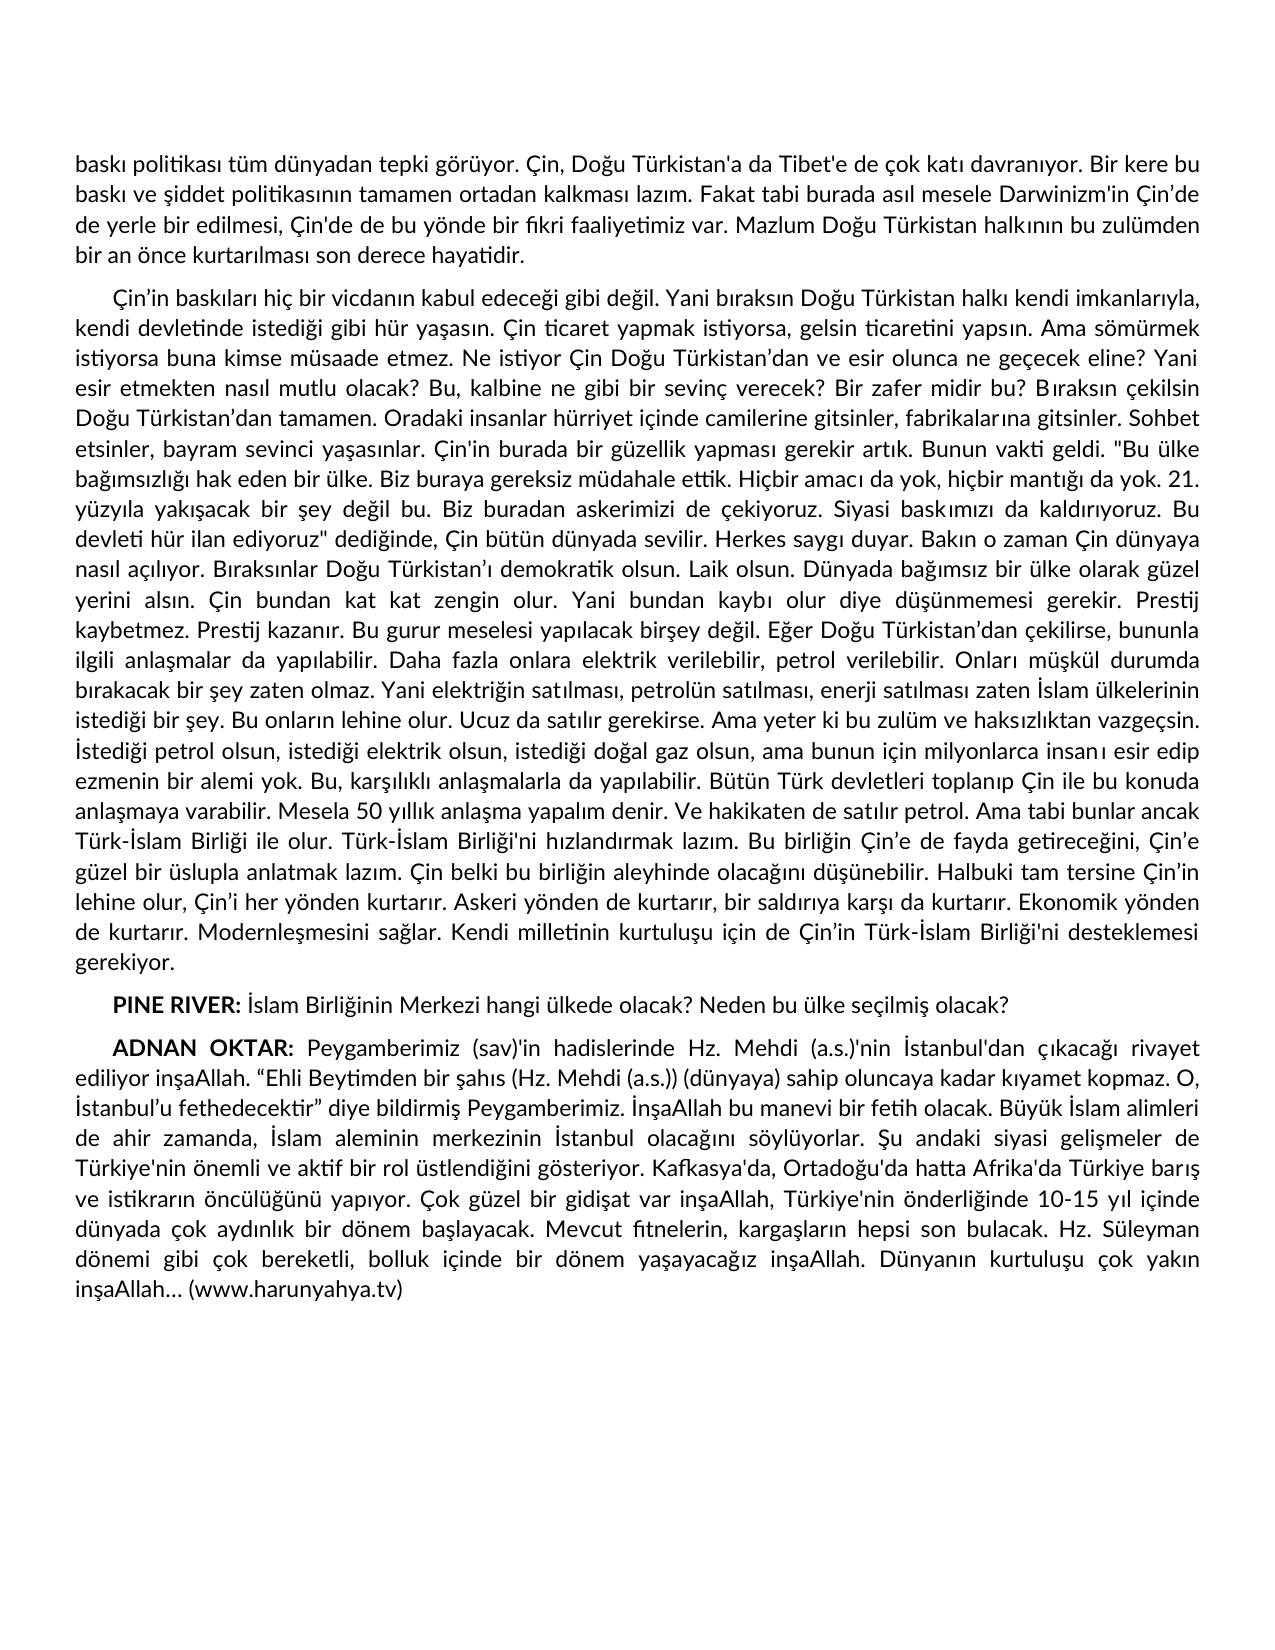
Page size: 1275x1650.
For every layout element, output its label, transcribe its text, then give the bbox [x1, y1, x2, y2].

text Çin’in baskıları hiç bir vicdanın kabul edeceği gibi değil. Yani bıraksın Doğu Türkistan halkı kendi imkanlarıyla, kendi devletinde istediği gibi hür yaşasın. Çin ticaret yapmak istiyorsa, gelsin ticaretini yapsın. Ama sömürmek istiyorsa buna kimse müsaade etmez. Ne istiyor Çin Doğu Türkistan’dan ve esir olunca ne geçecek eline? Yani esir etmekten nasıl mutlu olacak? Bu, kalbine ne gibi bir sevinç verecek? Bir zafer midir bu? Bıraksın çekilsin Doğu Türkistan’dan tamamen. Oradaki insanlar hürriyet içinde camilerine gitsinler, fabrikalarına gitsinler. Sohbet etsinler, bayram sevinci yaşasınlar. Çin'in burada bir güzellik yapması gerekir artık. Bunun vakti geldi. "Bu ülke bağımsızlığı hak eden bir ülke. Biz buraya gereksiz müdahale ettik. Hiçbir amacı da yok, hiçbir mantığı da yok. 21. yüzyıla yakışacak bir şey değil bu. Biz buradan askerimizi de çekiyoruz. Siyasi baskımızı da kaldırıyoruz. Bu devleti hür ilan ediyoruz" dediğinde, Çin bütün dünyada sevilir. Herkes saygı duyar. Bakın o zaman Çin dünyaya nasıl açılıyor. Bıraksınlar Doğu Türkistan’ı demokratik olsun. Laik olsun. Dünyada bağımsız bir ülke olarak güzel yerini alsın. Çin bundan kat kat zengin olur. Yani bundan kaybı olur diye düşünmemesi gerekir. Prestij kaybetmez. Prestij kazanır. Bu gurur meselesi yapılacak birşey değil. Eğer Doğu Türkistan’dan çekilirse, bununla ilgili anlaşmalar da yapılabilir. Daha fazla onlara elektrik verilebilir, petrol verilebilir. Onları müşkül durumda bırakacak bir şey zaten olmaz. Yani elektriğin satılması, petrolün satılması, enerji satılması zaten İslam ülkelerinin istediği bir şey. Bu onların lehine olur. Ucuz da satılır gerekirse. Ama yeter ki bu zulüm ve haksızlıktan vazgeçsin. İstediği petrol olsun, istediği elektrik olsun, istediği doğal gaz olsun, ama bunun için milyonlarca insanı esir edip ezmenin bir alemi yok. Bu, karşılıklı anlaşmalarla da yapılabilir. Bütün Türk devletleri toplanıp Çin ile bu konuda anlaşmaya varabilir. Mesela 50 yıllık anlaşma yapalım denir. Ve hakikaten de satılır petrol. Ama tabi bunlar ancak Türk-İslam Birliği ile olur. Türk-İslam Birliği'ni hızlandırmak lazım. Bu birliğin Çin’e de fayda getireceğini, Çin’e güzel bir üslupla anlatmak lazım. Çin belki bu birliğin aleyhinde olacağını düşünebilir. Halbuki tam tersine Çin’in lehine olur, Çin’i her yönden kurtarır. Askeri yönden de kurtarır, bir saldırıya karşı da kurtarır. Ekonomik yönden de kurtarır. Modernleşmesini sağlar. Kendi milletinin kurtuluşu için de Çin’in Türk-İslam Birliği'ni desteklemesi gerekiyor. [75, 283, 1200, 975]
text baskı politikası tüm dünyadan tepki görüyor. Çin, Doğu Türkistan'a da Tibet'e de çok katı davranıyor. Bir kere bu baskı ve şiddet politikasının tamamen ortadan kalkması lazım. Fakat tabi burada asıl mesele Darwinizm'in Çin’de de yerle bir edilmesi, Çin'de de bu yönde bir fikri faaliyetimiz var. Mazlum Doğu Türkistan halkının bu zulümden bir an önce kurtarılması son derece hayatidir. [75, 150, 1200, 268]
text PINE RIVER: İslam Birliğinin Merkezi hangi ülkede olacak? Neden bu ülke seçilmiş olacak? [75, 991, 1200, 1018]
text ADNAN OKTAR: Peygamberimiz (sav)'in hadislerinde Hz. Mehdi (a.s.)'nin İstanbul'dan çıkacağı rivayet ediliyor inşaAllah. “Ehli Beytimden bir şahıs (Hz. Mehdi (a.s.)) (dünyaya) sahip oluncaya kadar kıyamet kopmaz. O, İstanbul’u fethedecektir” diye bildirmiş Peygamberimiz. İnşaAllah bu manevi bir fetih olacak. Büyük İslam alimleri de ahir zamanda, İslam aleminin merkezinin İstanbul olacağını söylüyorlar. Şu andaki siyasi gelişmeler de Türkiye'nin önemli ve aktif bir rol üstlendiğini gösteriyor. Kafkasya'da, Ortadoğu'da hatta Afrika'da Türkiye barış ve istikrarın öncülüğünü yapıyor. Çok güzel bir gidişat var inşaAllah, Türkiye'nin önderliğinde 10-15 yıl içinde dünyada çok aydınlık bir dönem başlayacak. Mevcut fitnelerin, kargaşların hepsi son bulacak. Hz. Süleyman dönemi gibi çok bereketli, bolluk içinde bir dönem yaşayacağız inşaAllah. Dünyanın kurtuluşu çok yakın inşaAllah… (www.harunyahya.tv) [75, 1033, 1200, 1302]
